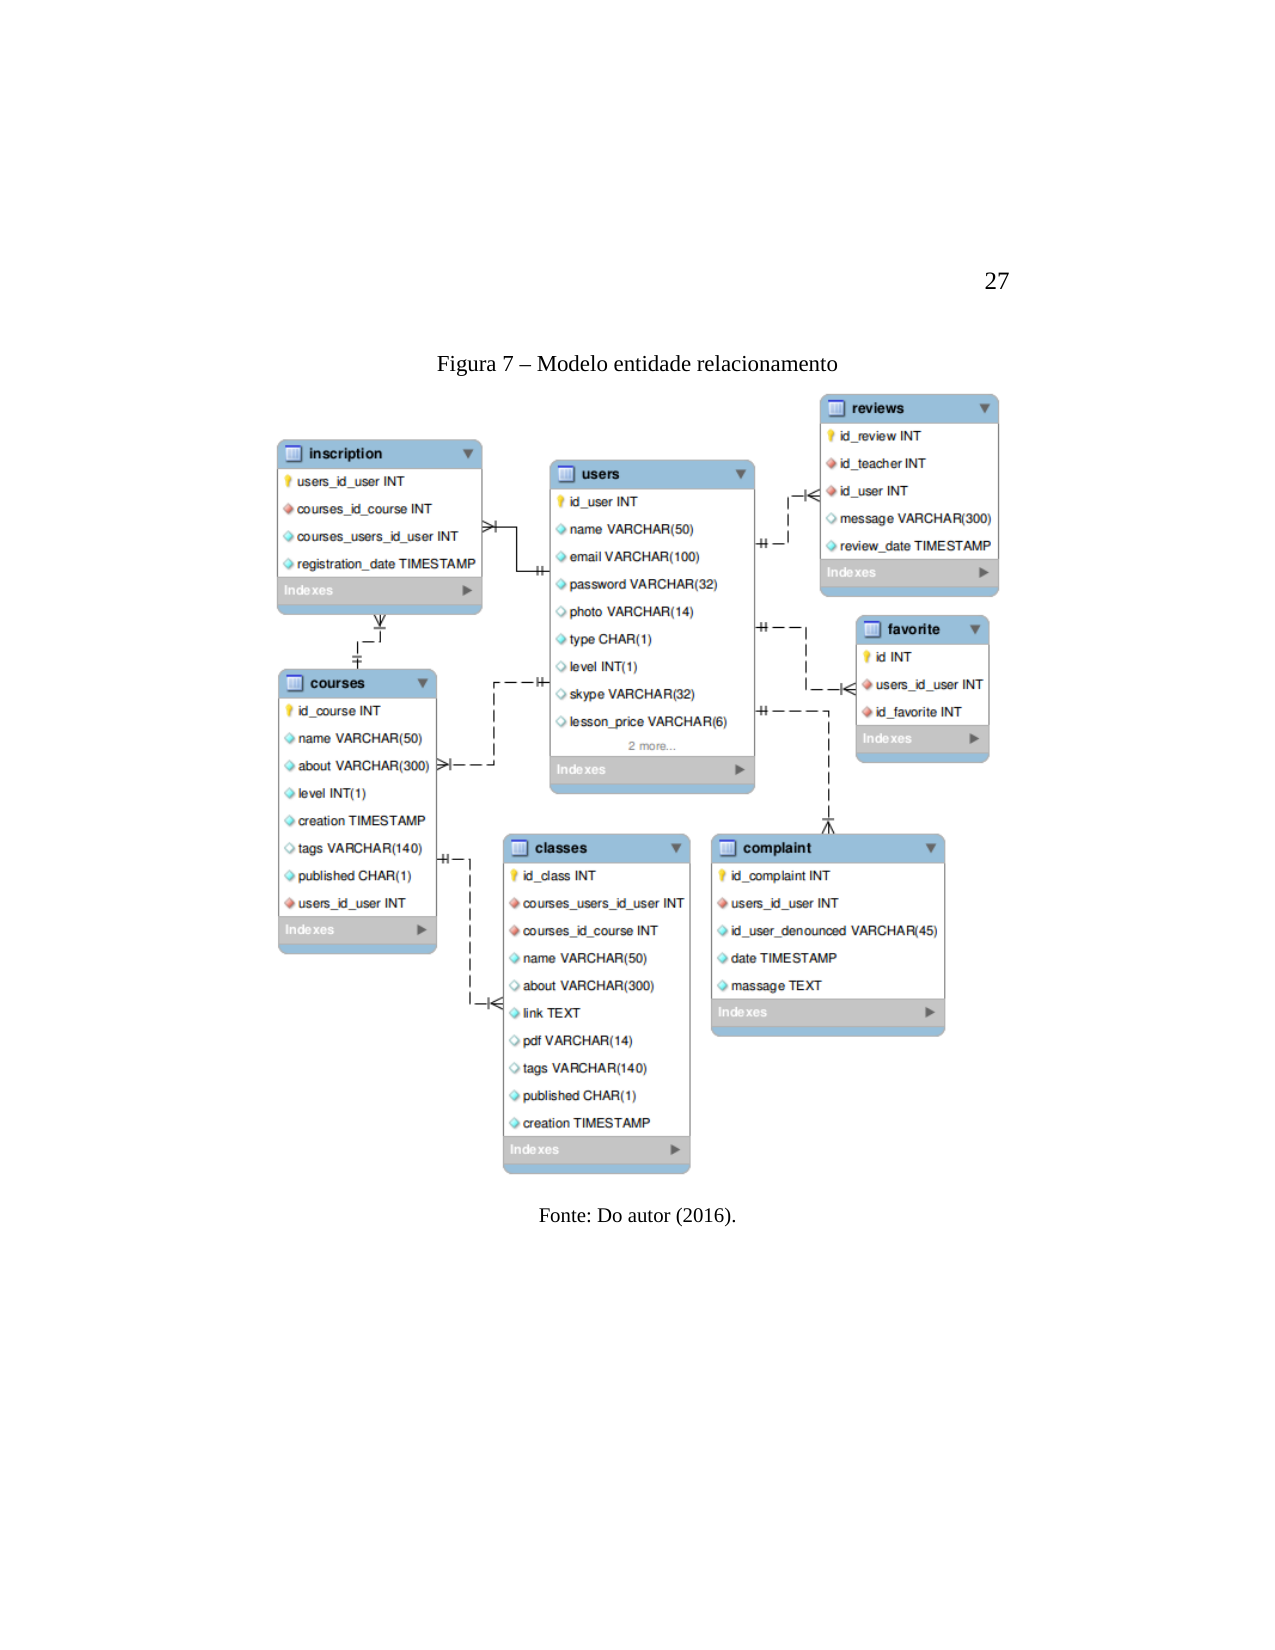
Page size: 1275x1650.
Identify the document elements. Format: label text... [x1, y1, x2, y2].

subtitle Figura 7 – Modelo entidade relacionamento [266, 350, 1009, 376]
text Fonte: Do autor (2016). [266, 1191, 1009, 1227]
picture [265, 388, 1010, 1191]
